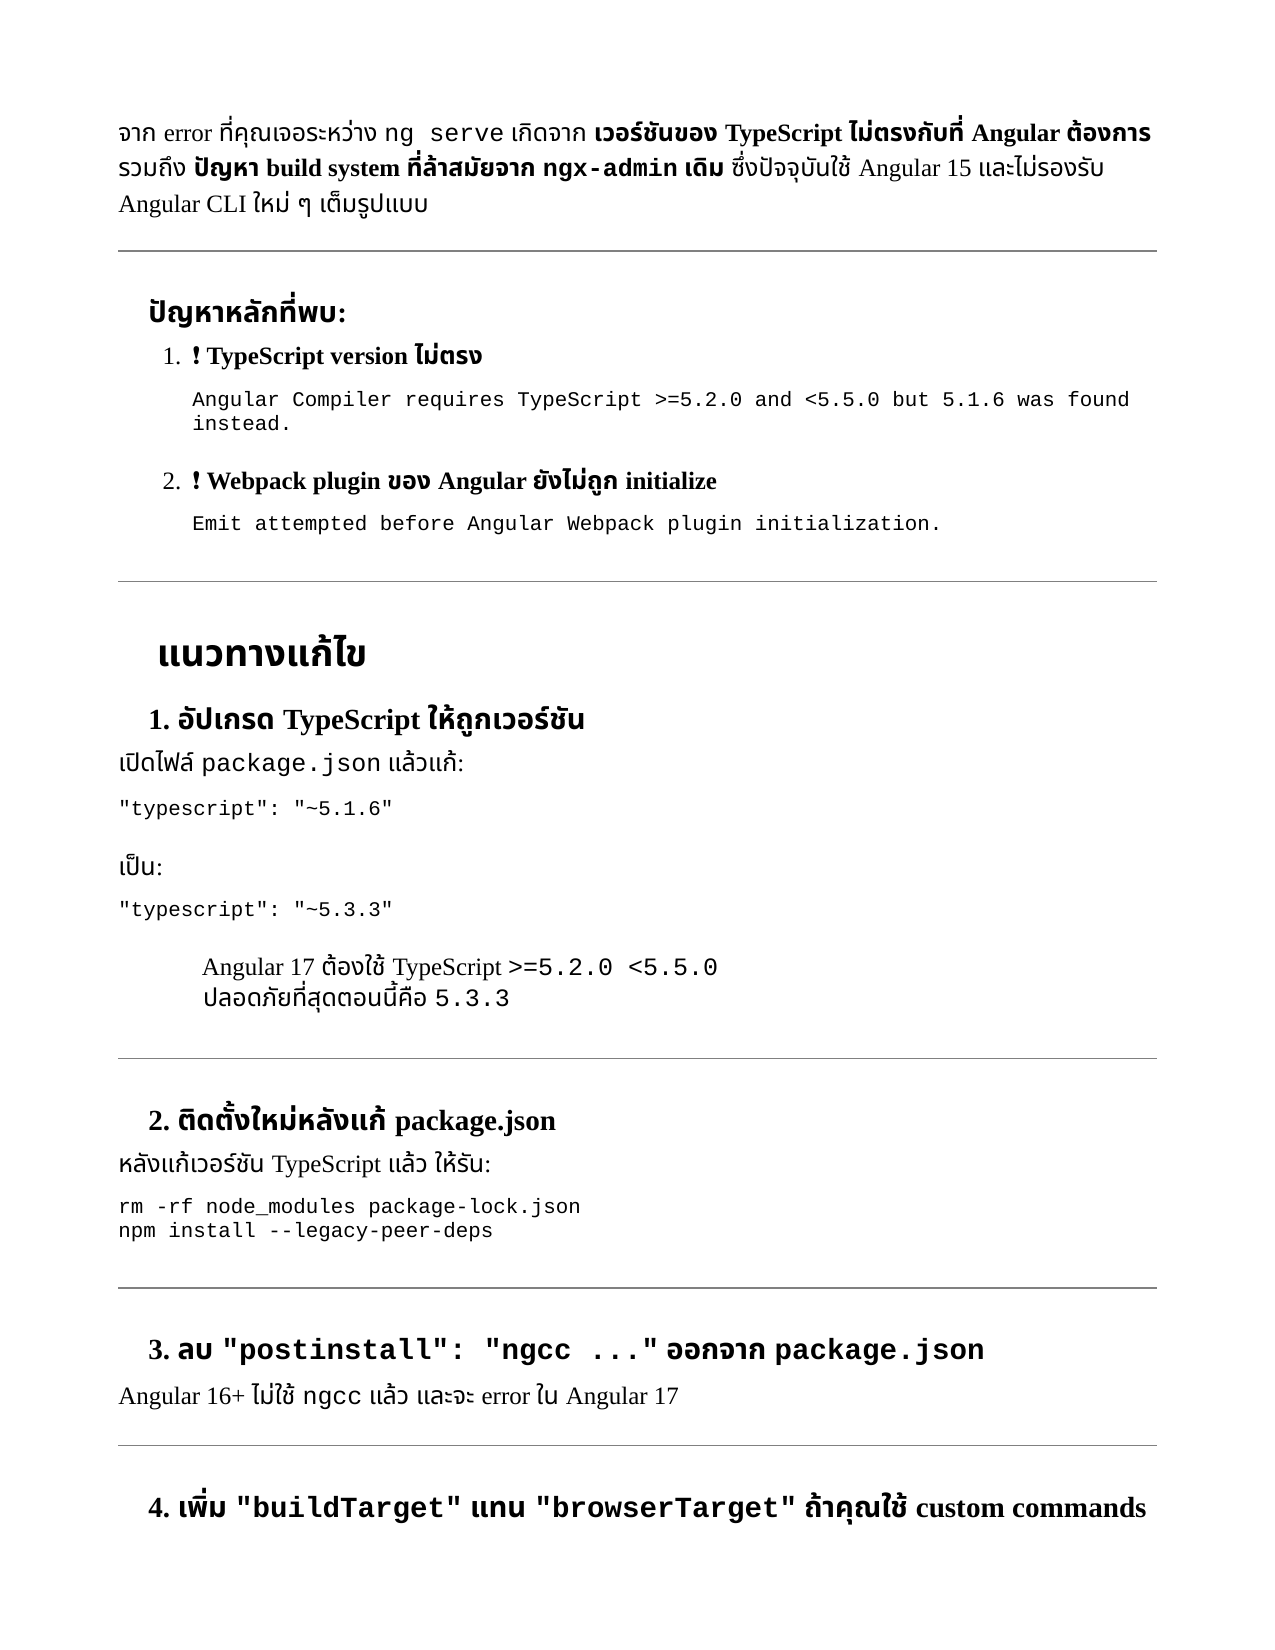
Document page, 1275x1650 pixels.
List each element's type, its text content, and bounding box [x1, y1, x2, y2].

text "typescript": "~5.3.3" [118, 899, 1157, 923]
subtitle ✅ 4. เพิ่ม "buildTarget" แทน "browserTarget" ถ้าคุณใช้ custom commands [118, 1489, 1157, 1526]
text ✅ Angular 17 ต้องใช้ TypeScript >=5.2.0 <5.5.0 🧼 ปลอดภัยที่สุดตอนนี้คือ 5.3.3 [177, 952, 1098, 1014]
text npm install --legacy-peer-deps [118, 1220, 1157, 1244]
subtitle ✅ 3. ลบ "postinstall": "ngcc ..." ออกจาก package.json [118, 1332, 1157, 1368]
text "typescript": "~5.1.6" [118, 798, 1157, 822]
list Angular Compiler requires TypeScript >=5.2.0 and <5.5.0 but 5.1.6 was found instead. [162, 389, 1157, 436]
text เปิดไฟล์ package.json แล้วแก้: [118, 748, 1157, 779]
text Angular 16+ ไม่ใช้ ngcc แล้ว และจะ error ใน Angular 17 [118, 1381, 1157, 1412]
subtitle ✅ แนวทางแก้ไข [118, 632, 1157, 675]
text rm -rf node_modules package-lock.json [118, 1196, 1157, 1220]
subtitle ✅ 1. อัปเกรด TypeScript ให้ถูกเวอร์ชัน [118, 702, 1157, 736]
text จาก error ที่คุณเจอระหว่าง ng serve เกิดจาก เวอร์ชันของ TypeScript ไม่ตรงกับที่ Angular ต้องการ รวมถึง ปัญหา build system ที่ล้าสมัยจาก ngx-admin เดิม ซึ่งปัจจุบันใช้ Angular 15 และไม่รองรับ Angular CLI ใหม่ ๆ เต็มรูปแบบ [118, 118, 1157, 217]
text เป็น: [118, 851, 1157, 880]
text หลังแก้เวอร์ชัน TypeScript แล้ว ให้รัน: [118, 1149, 1157, 1177]
list ❗ TypeScript version ไม่ตรง [162, 341, 1157, 370]
subtitle ❌ ปัญหาหลักที่พบ: [118, 295, 1157, 329]
list ❗ Webpack plugin ของ Angular ยังไม่ถูก initialize [162, 466, 1157, 494]
subtitle ✅ 2. ติดตั้งใหม่หลังแก้ package.json [118, 1102, 1157, 1136]
list Emit attempted before Angular Webpack plugin initialization. [162, 513, 1157, 537]
